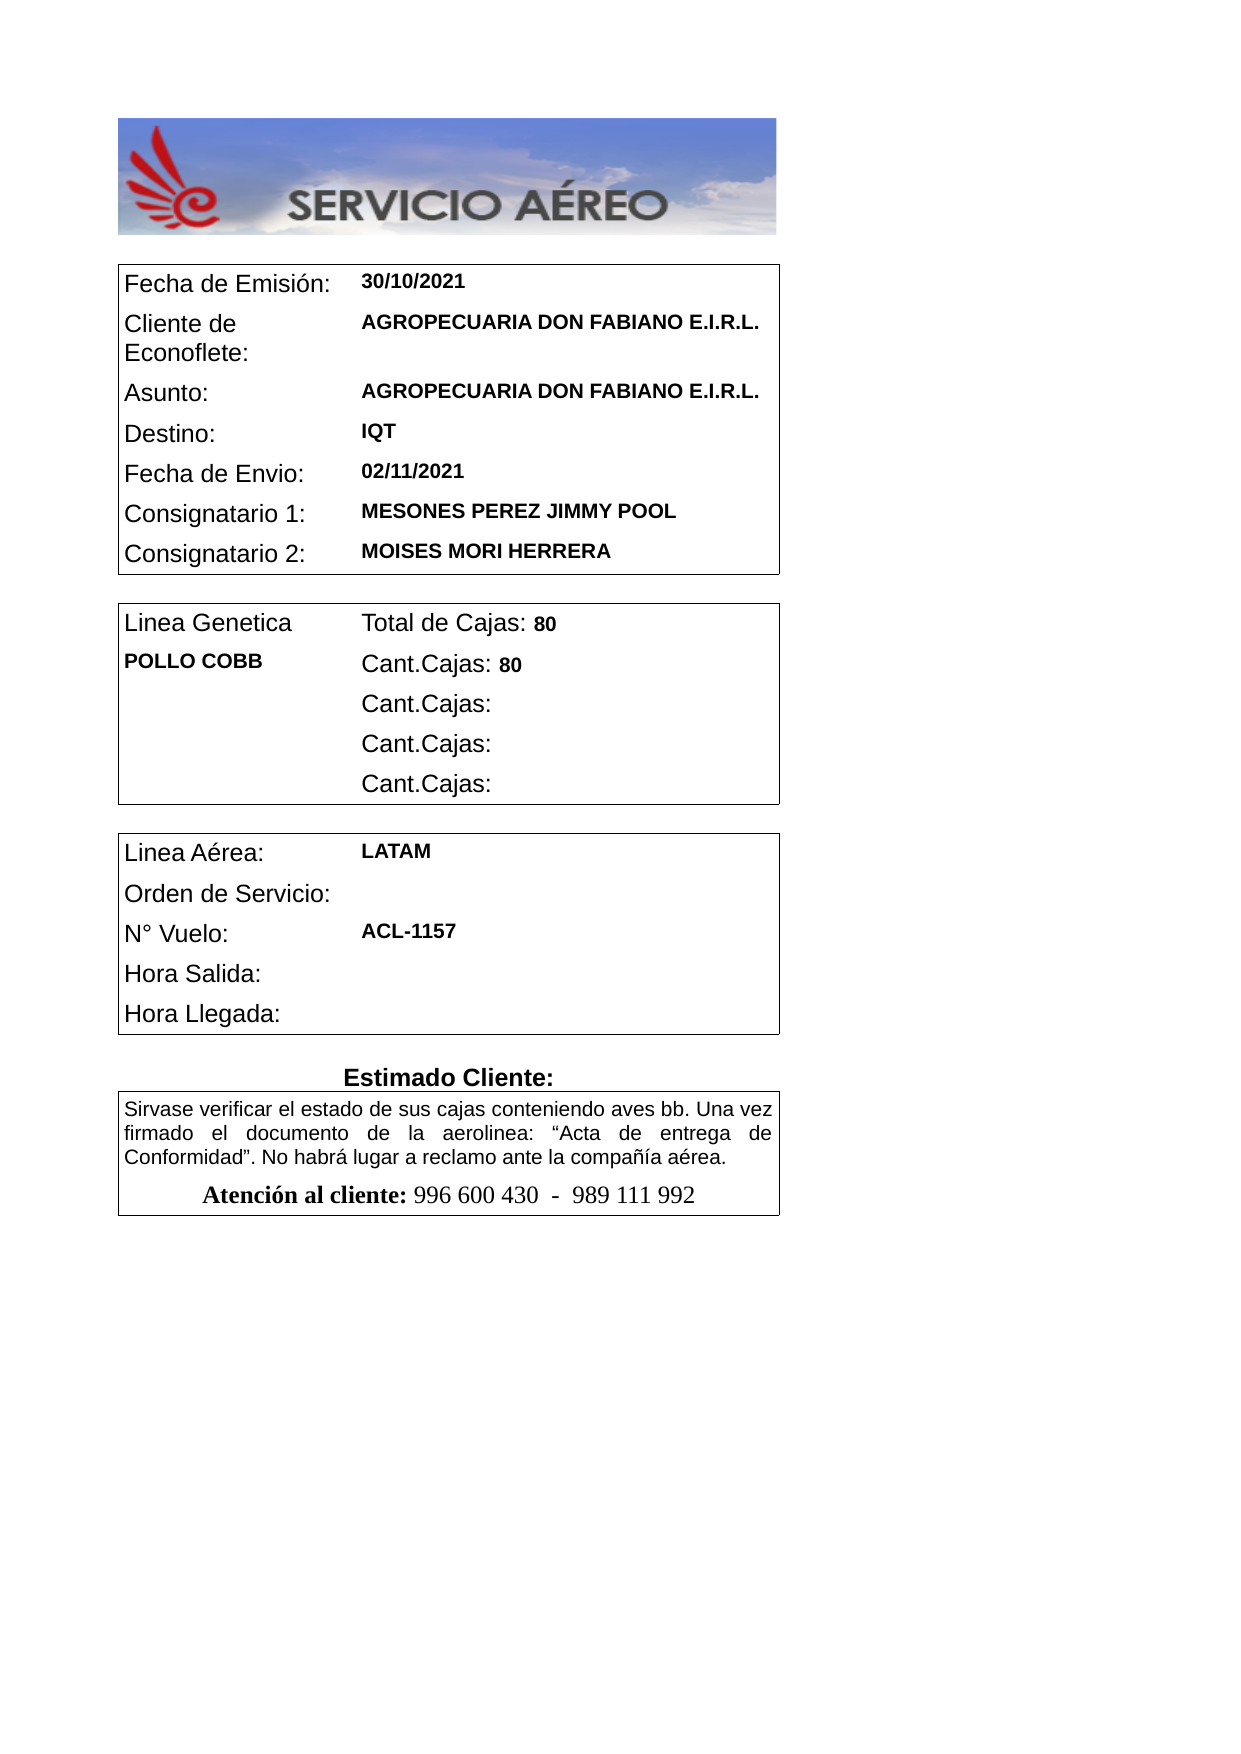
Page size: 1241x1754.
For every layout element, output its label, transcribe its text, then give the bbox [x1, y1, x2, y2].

table_cell [119, 683, 356, 723]
table_cell Orden de Servicio: [119, 873, 356, 913]
table_cell [356, 953, 779, 993]
table_cell Atención al cliente: 996 600 430 - 989 111 992 [119, 1175, 779, 1215]
table_cell 02/11/2021 [356, 453, 779, 493]
table_cell Linea Genetica [119, 604, 356, 643]
table_cell MOISES MORI HERRERA [356, 534, 779, 574]
table_cell Consignatario 1: [119, 493, 356, 533]
picture [118, 118, 777, 235]
table_cell Linea Aérea: [119, 834, 356, 873]
table_cell [118, 805, 356, 833]
table_cell Cant.Cajas: [356, 683, 779, 723]
table_cell Total de Cajas: 80 [356, 604, 779, 643]
table_cell Estimado Cliente: [118, 1035, 779, 1091]
table_cell [356, 805, 779, 833]
table_cell Cant.Cajas: [356, 723, 779, 763]
table_cell [118, 575, 356, 603]
table_cell Hora Salida: [119, 953, 356, 993]
table_cell MESONES PEREZ JIMMY POOL [356, 493, 779, 533]
table_cell [356, 575, 779, 603]
table_cell [119, 723, 356, 763]
table_header 30/10/2021 [356, 265, 779, 304]
table_cell ACL-1157 [356, 913, 779, 953]
table_cell [356, 873, 779, 913]
table_cell Cliente de Econoflete: [119, 304, 356, 373]
table_cell AGROPECUARIA DON FABIANO E.I.R.L. [356, 304, 779, 373]
table_cell AGROPECUARIA DON FABIANO E.I.R.L. [356, 373, 779, 413]
table_header Fecha de Emisión: [119, 265, 356, 304]
table_cell Fecha de Envio: [119, 453, 356, 493]
table_cell Consignatario 2: [119, 534, 356, 574]
table_cell Asunto: [119, 373, 356, 413]
table_cell Hora Llegada: [119, 994, 356, 1034]
table_cell Destino: [119, 413, 356, 453]
table_cell LATAM [356, 834, 779, 873]
table_cell POLLO COBB [119, 643, 356, 683]
table_cell [356, 994, 779, 1034]
table_cell IQT [356, 413, 779, 453]
table_cell N° Vuelo: [119, 913, 356, 953]
table_cell Sirvase verificar el estado de sus cajas conteniendo aves bb. Una vez firmado el documento de la aerolinea: “Acta de entrega de Conformidad”. No habrá lugar a reclamo ante la compañía aérea. [119, 1092, 779, 1175]
table_cell [119, 764, 356, 804]
table_cell Cant.Cajas: 80 [356, 643, 779, 683]
table_cell Cant.Cajas: [356, 764, 779, 804]
